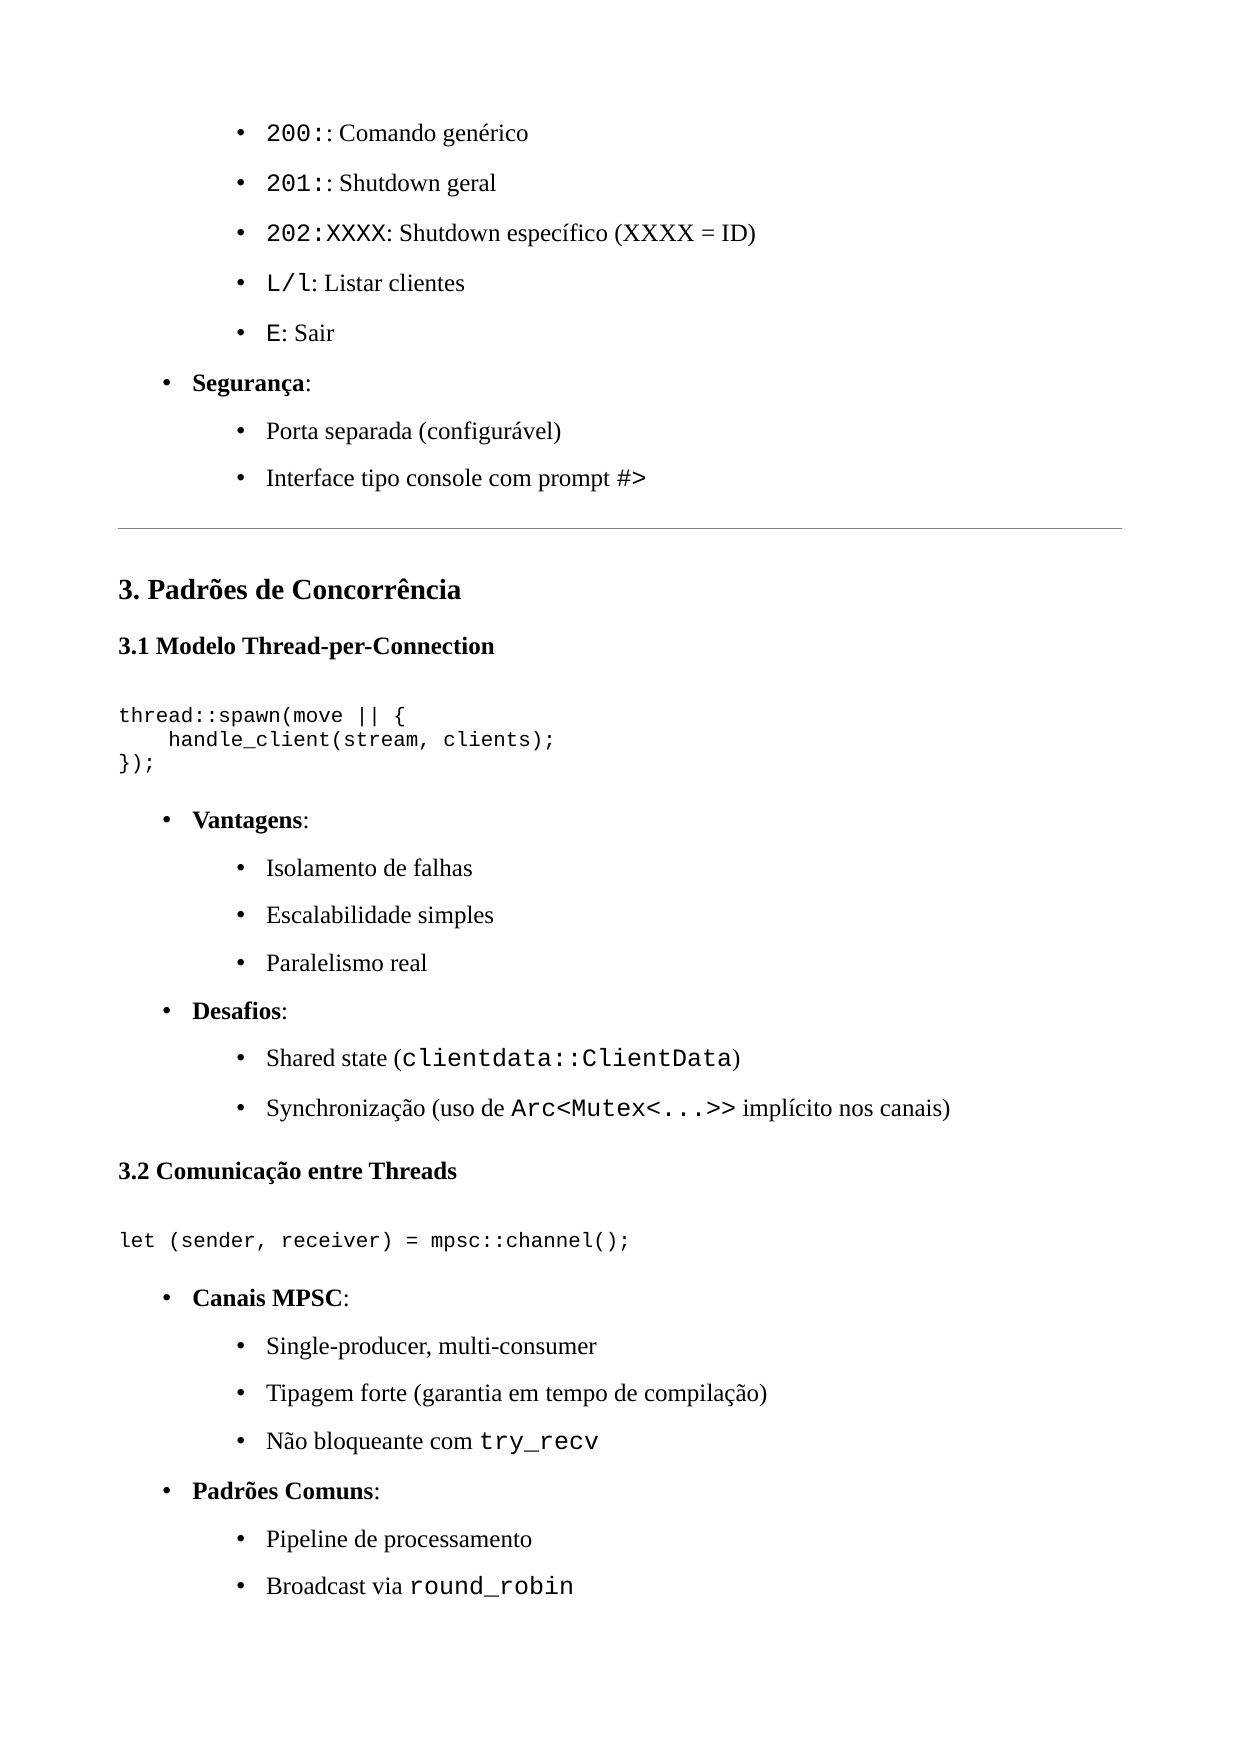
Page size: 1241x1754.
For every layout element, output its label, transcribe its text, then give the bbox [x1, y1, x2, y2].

subtitle 3.1 Modelo Thread-per-Connection [118, 631, 1122, 659]
list L/l: Listar clientes [236, 268, 1122, 299]
text handle_client(stream, clients); [118, 729, 1122, 752]
text thread::spawn(move || { [118, 705, 1122, 729]
list Tipagem forte (garantia em tempo de compilação) [236, 1378, 1122, 1407]
list Shared state (clientdata::ClientData) [236, 1043, 1122, 1074]
list Single-producer, multi-consumer [236, 1331, 1122, 1360]
list Synchronização (uso de Arc<Mutex<...>> implícito nos canais) [236, 1093, 1122, 1124]
list Pipeline de processamento [236, 1524, 1122, 1552]
list 201:: Shutdown geral [236, 168, 1122, 199]
list Interface tipo console com prompt #> [236, 463, 1122, 494]
list Desafios: [162, 996, 1122, 1024]
list Isolamento de falhas [236, 853, 1122, 882]
list Paralelismo real [236, 948, 1122, 977]
list Padrões Comuns: [162, 1476, 1122, 1505]
list 200:: Comando genérico [236, 118, 1122, 149]
list Segurança: [162, 368, 1122, 397]
list E: Sair [236, 318, 1122, 349]
list Vantagens: [162, 805, 1122, 834]
list Canais MPSC: [162, 1283, 1122, 1312]
text let (sender, receiver) = mpsc::channel(); [118, 1230, 1122, 1254]
subtitle 3.2 Comunicação entre Threads [118, 1156, 1122, 1185]
subtitle 3. Padrões de Concorrência [118, 572, 1122, 606]
list 202:XXXX: Shutdown específico (XXXX = ID) [236, 218, 1122, 249]
list Porta separada (configurável) [236, 416, 1122, 444]
list Escalabilidade simples [236, 901, 1122, 929]
text }); [118, 752, 1122, 776]
list Broadcast via round_robin [236, 1571, 1122, 1602]
list Não bloqueante com try_recv [236, 1426, 1122, 1457]
